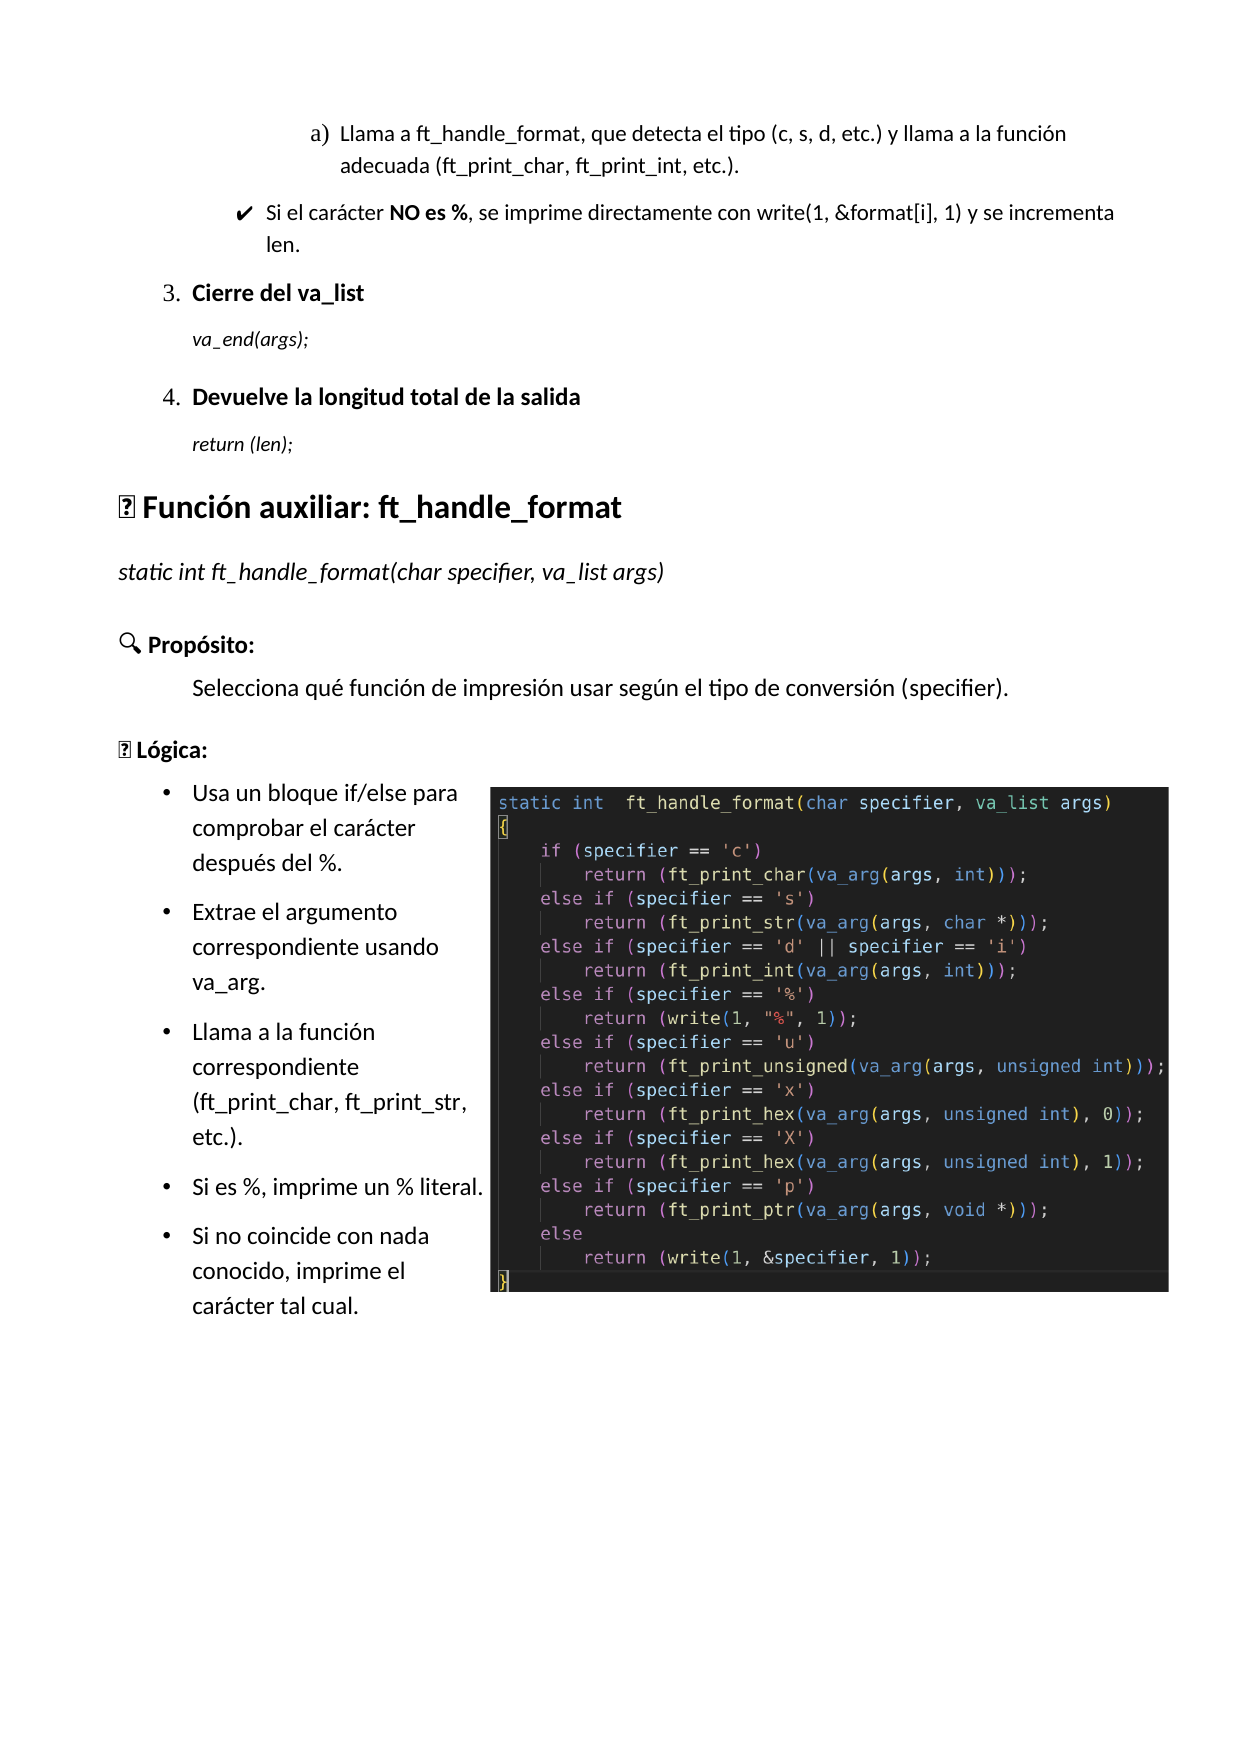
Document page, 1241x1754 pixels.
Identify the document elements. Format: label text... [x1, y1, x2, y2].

subtitle 🔍 Propósito: [118, 629, 1122, 659]
text static int ft_handle_format(char specifier, va_list args) [118, 556, 1122, 587]
text Selecciona qué función de impresión usar según el tipo de conversión (specifier). [118, 672, 1122, 702]
list va_end(args); [162, 327, 1122, 352]
subtitle 🧠 Lógica: [118, 734, 1122, 764]
list Si el carácter NO es %, se imprime directamente con write(1, &format[i], 1) y se incrementa len. [236, 198, 1122, 258]
list Si es %, imprime un % literal. [162, 1171, 490, 1201]
list Llama a ft_handle_format, que detecta el tipo (c, s, d, etc.) y llama a la función adecuada (ft_print_char, ft_print_int, etc.). [310, 118, 1122, 179]
list Llama a la función correspondiente (ft_print_char, ft_print_str, etc.). [162, 1016, 490, 1152]
picture [490, 787, 1169, 1292]
list Usa un bloque if/else para comprobar el carácter después del %. [162, 777, 1122, 877]
list Cierre del va_list [162, 277, 1122, 308]
list Devuelve la longitud total de la salida [162, 382, 1122, 412]
text 🔧 Función auxiliar: ft_handle_format [118, 486, 1122, 527]
list return (len); [162, 431, 1122, 457]
list Extrae el argumento correspondiente usando va_arg. [162, 896, 490, 997]
list Si no coincide con nada conocido, imprime el carácter tal cual. [162, 1220, 1122, 1321]
